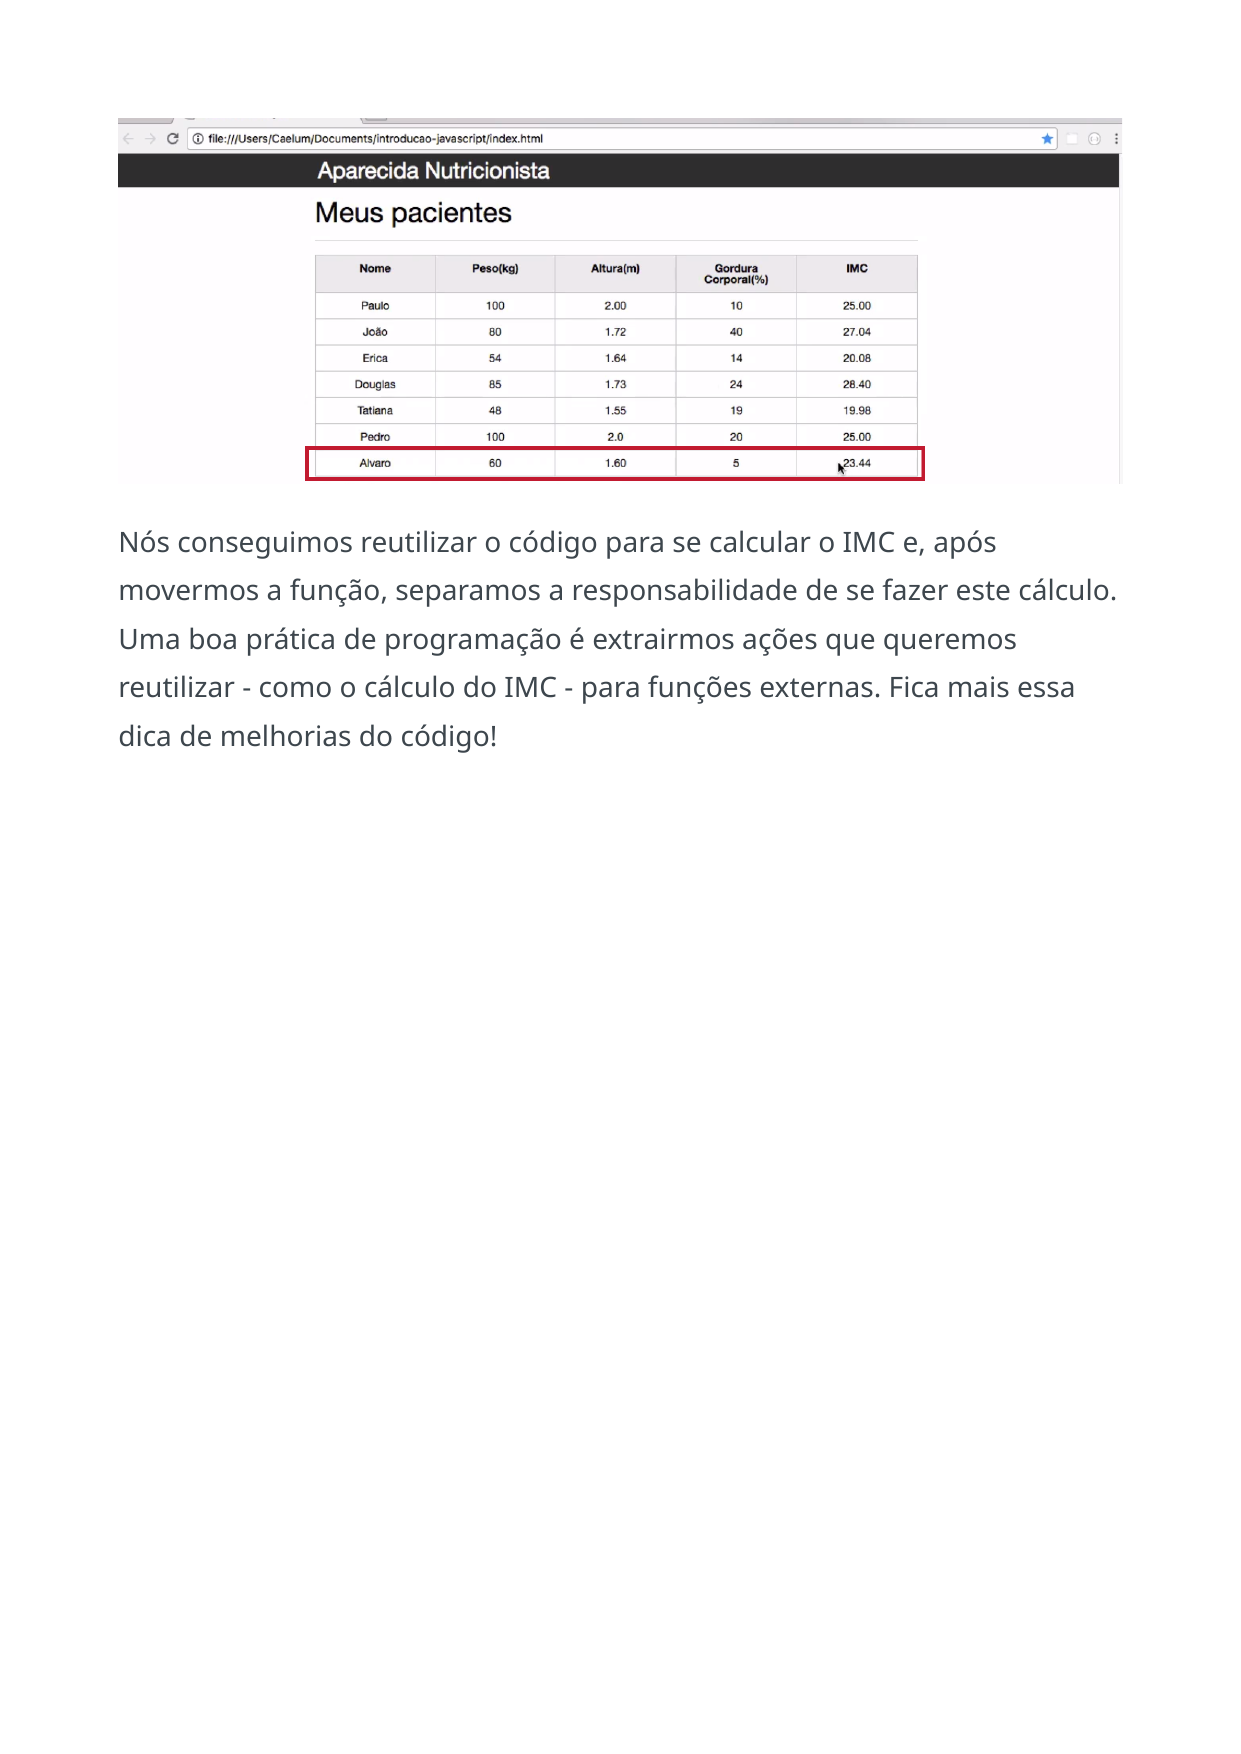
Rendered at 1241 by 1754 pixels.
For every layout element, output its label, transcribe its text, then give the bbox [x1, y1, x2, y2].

picture [118, 118, 1123, 484]
text Nós conseguimos reutilizar o código para se calcular o IMC e, após movermos a função, separamos a responsabilidade de se fazer este cálculo. Uma boa prática de programação é extrairmos ações que queremos reutilizar - como o cálculo do IMC - para funções externas. Fica mais essa dica de melhorias do código! [118, 512, 1122, 754]
